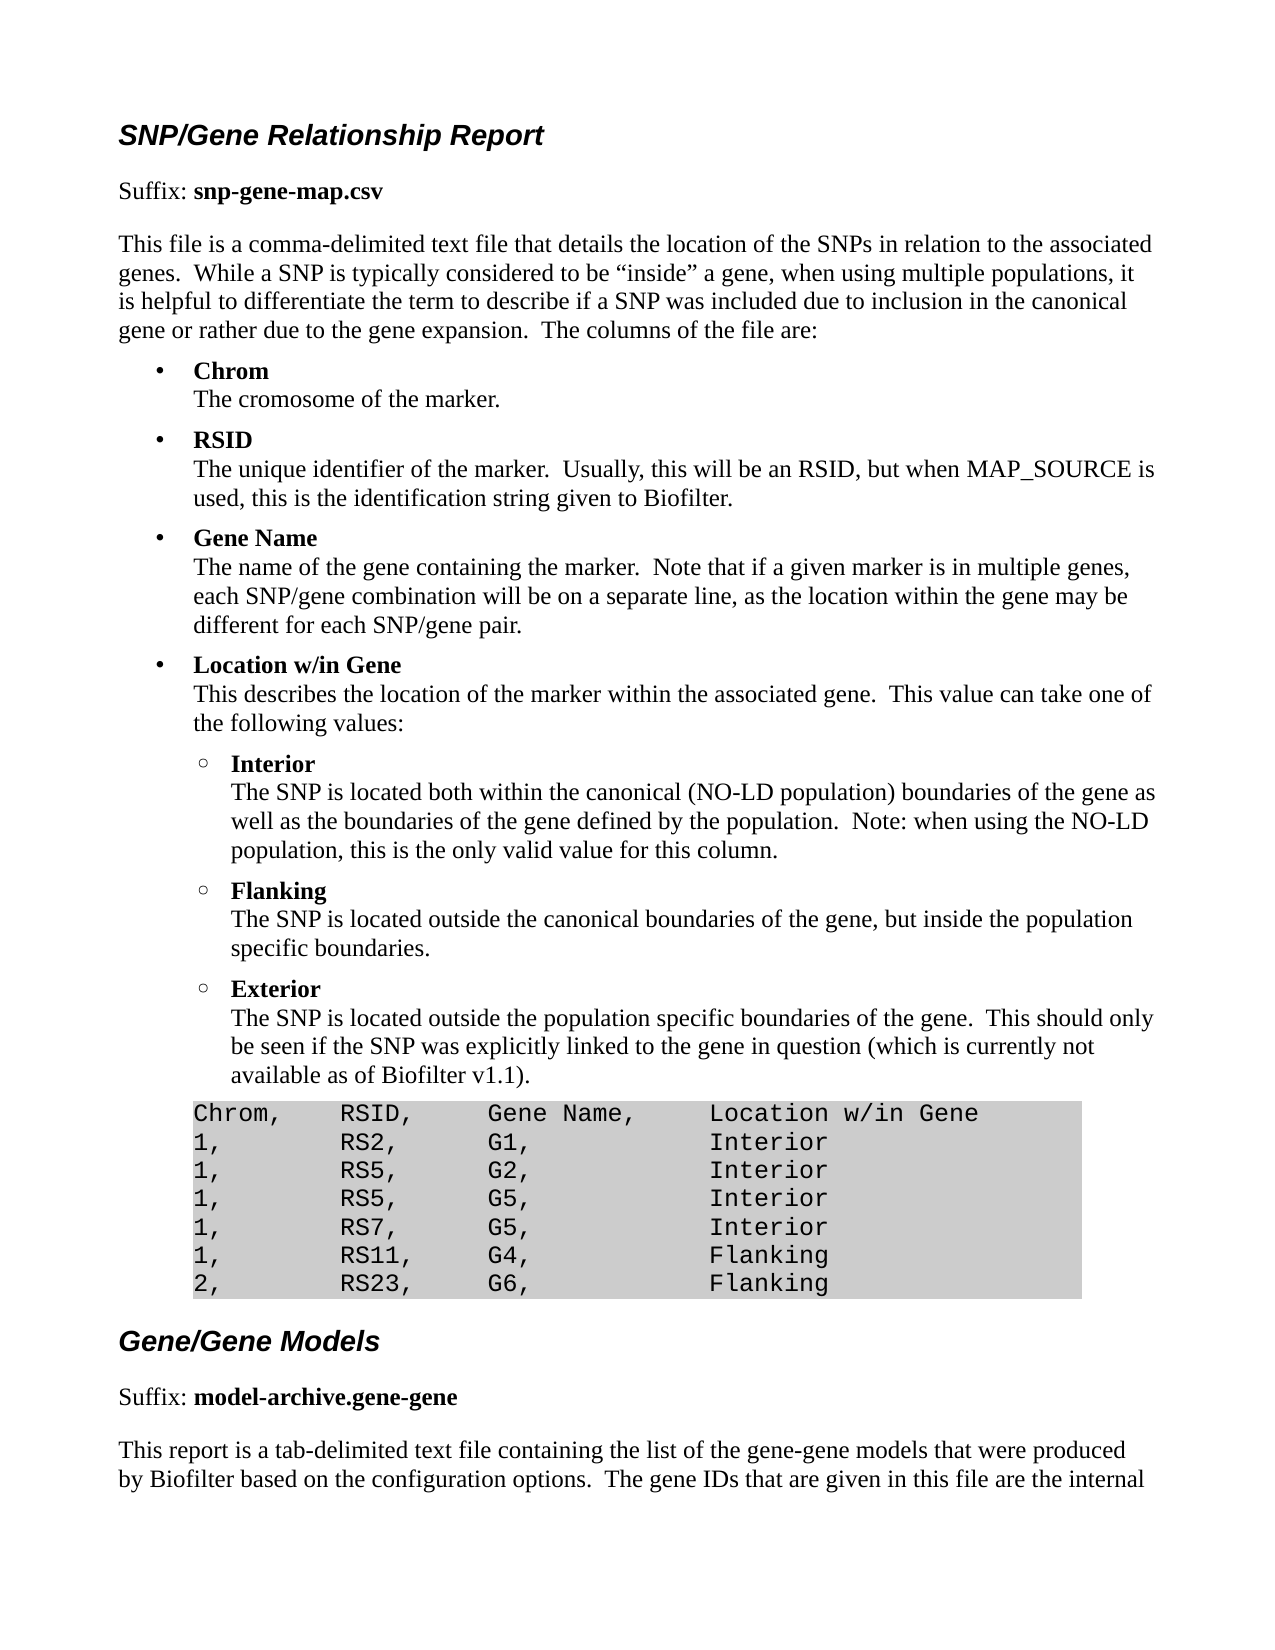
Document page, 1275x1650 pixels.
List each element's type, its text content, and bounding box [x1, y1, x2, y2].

text 1, RS5, G2, Interior [193, 1158, 1082, 1186]
subtitle SNP/Gene Relationship Report [118, 118, 1157, 152]
text 1, RS7, G5, Interior [193, 1214, 1082, 1243]
text 1, RS2, G1, Interior [193, 1129, 1082, 1158]
text 2, RS23, G6, Flanking [193, 1271, 1082, 1299]
list Flanking The SNP is located outside the canonical boundaries of the gene, but inside the population specific boundaries. [193, 876, 1157, 962]
subtitle Gene/Gene Models [118, 1324, 1157, 1358]
text 1, RS11, G4, Flanking [193, 1243, 1082, 1271]
list Gene Name The name of the gene containing the marker. Note that if a given marker is in multiple genes, each SNP/gene combination will be on a separate line, as the location within the gene may be different for each SNP/gene pair. [156, 523, 1157, 638]
text Suffix: snp-gene-map.csv [118, 176, 1157, 205]
text 1, RS5, G5, Interior [193, 1186, 1082, 1214]
list RSID The unique identifier of the marker. Usually, this will be an RSID, but when MAP_SOURCE is used, this is the identification string given to Biofilter. [156, 425, 1157, 512]
text This report is a tab-delimited text file containing the list of the gene-gene models that were produced by Biofilter based on the configuration options. The gene IDs that are given in this file are the internal [118, 1435, 1157, 1492]
list Chrom The cromosome of the marker. [156, 356, 1157, 413]
text This file is a comma-delimited text file that details the location of the SNPs in relation to the associated genes. While a SNP is typically considered to be “inside” a gene, when using multiple populations, it is helpful to differentiate the term to describe if a SNP was included due to inclusion in the canonical gene or rather due to the gene expansion. The columns of the file are: [118, 229, 1157, 344]
list Exterior The SNP is located outside the population specific boundaries of the gene. This should only be seen if the SNP was explicitly linked to the gene in question (which is currently not available as of Biofilter v1.1). [193, 974, 1157, 1089]
list Location w/in Gene This describes the location of the marker within the associated gene. This value can take one of the following values: [156, 651, 1157, 737]
text Chrom, RSID, Gene Name, Location w/in Gene [193, 1101, 1082, 1129]
text Suffix: model-archive.gene-gene [118, 1382, 1157, 1411]
list Interior The SNP is located both within the canonical (NO-LD population) boundaries of the gene as well as the boundaries of the gene defined by the population. Note: when using the NO-LD population, this is the only valid value for this column. [193, 749, 1157, 864]
